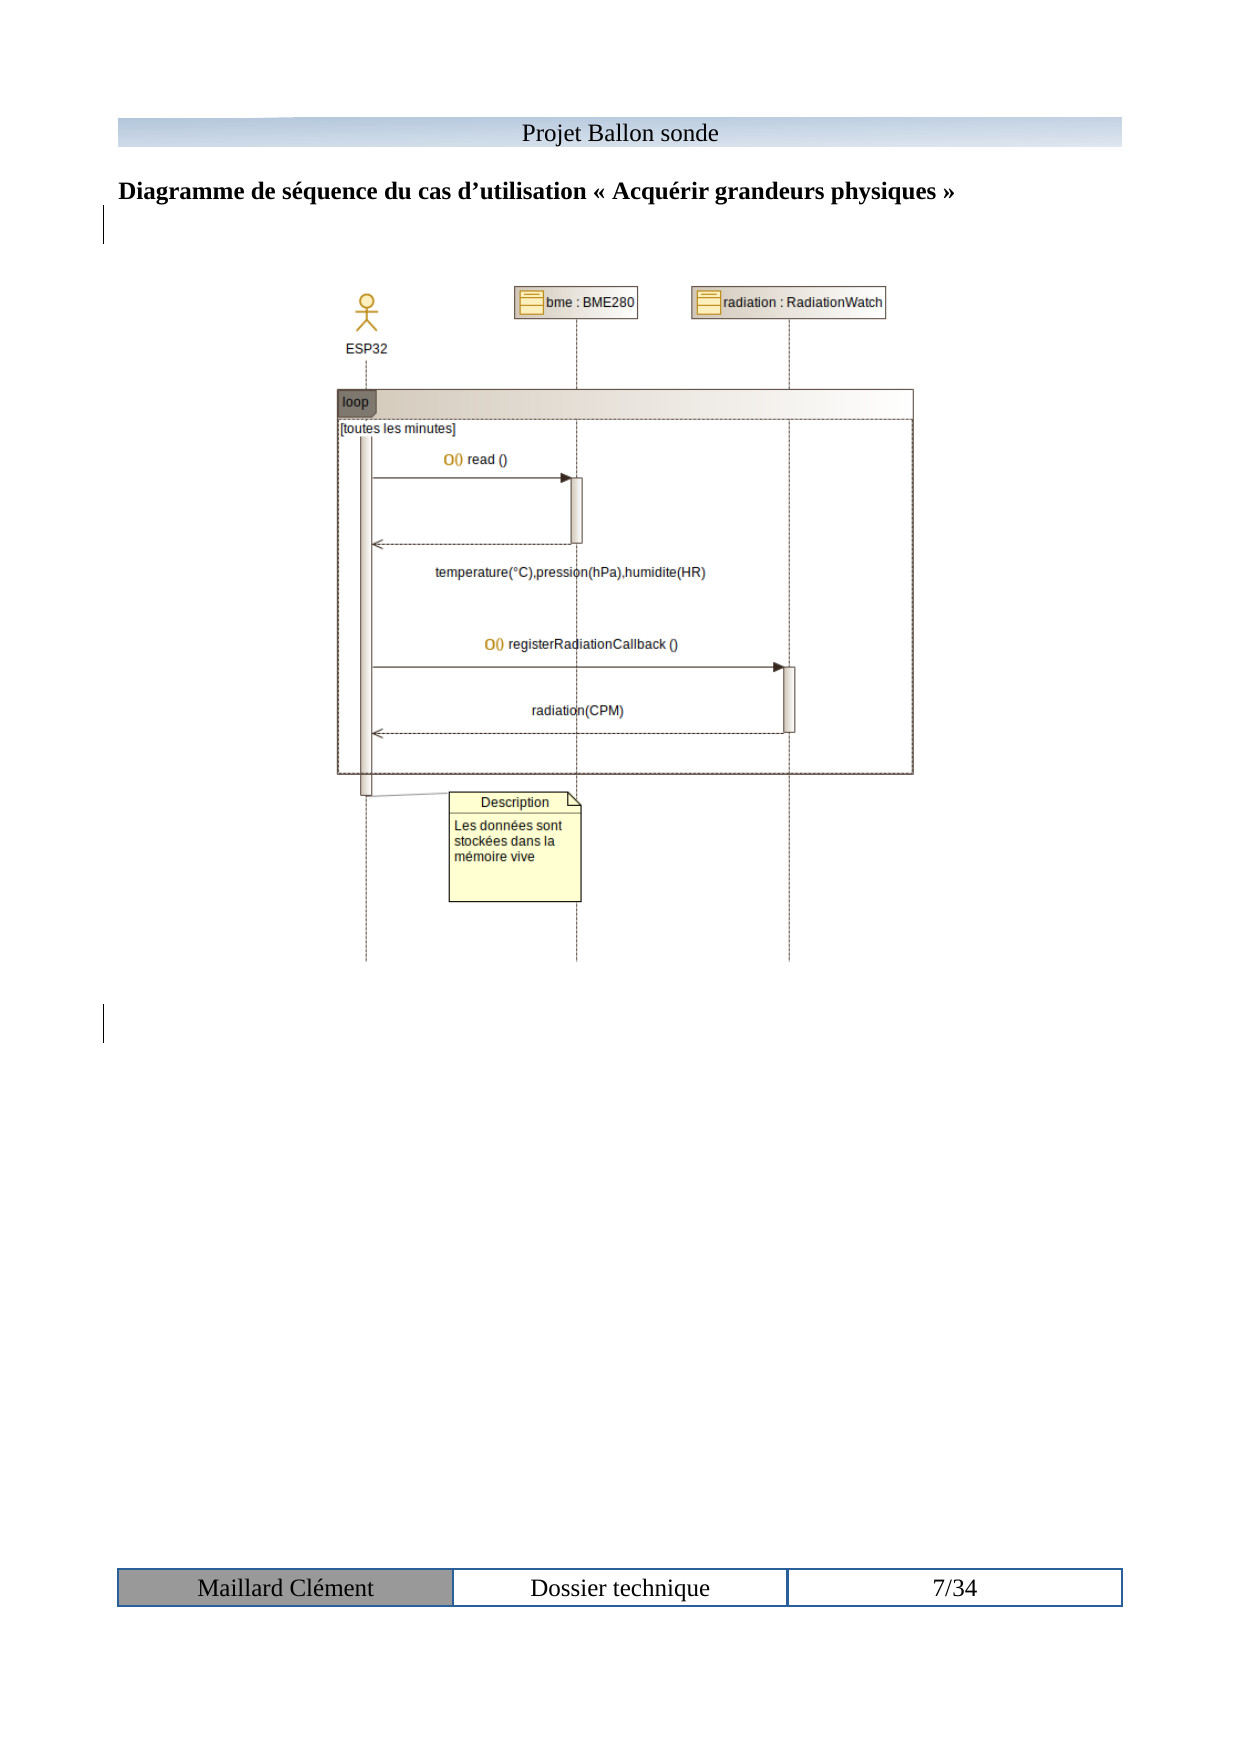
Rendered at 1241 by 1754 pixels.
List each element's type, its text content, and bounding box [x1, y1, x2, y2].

picture [307, 275, 925, 973]
text Diagramme de séquence du cas d’utilisation « Acquérir grandeurs physiques » [118, 176, 1122, 205]
